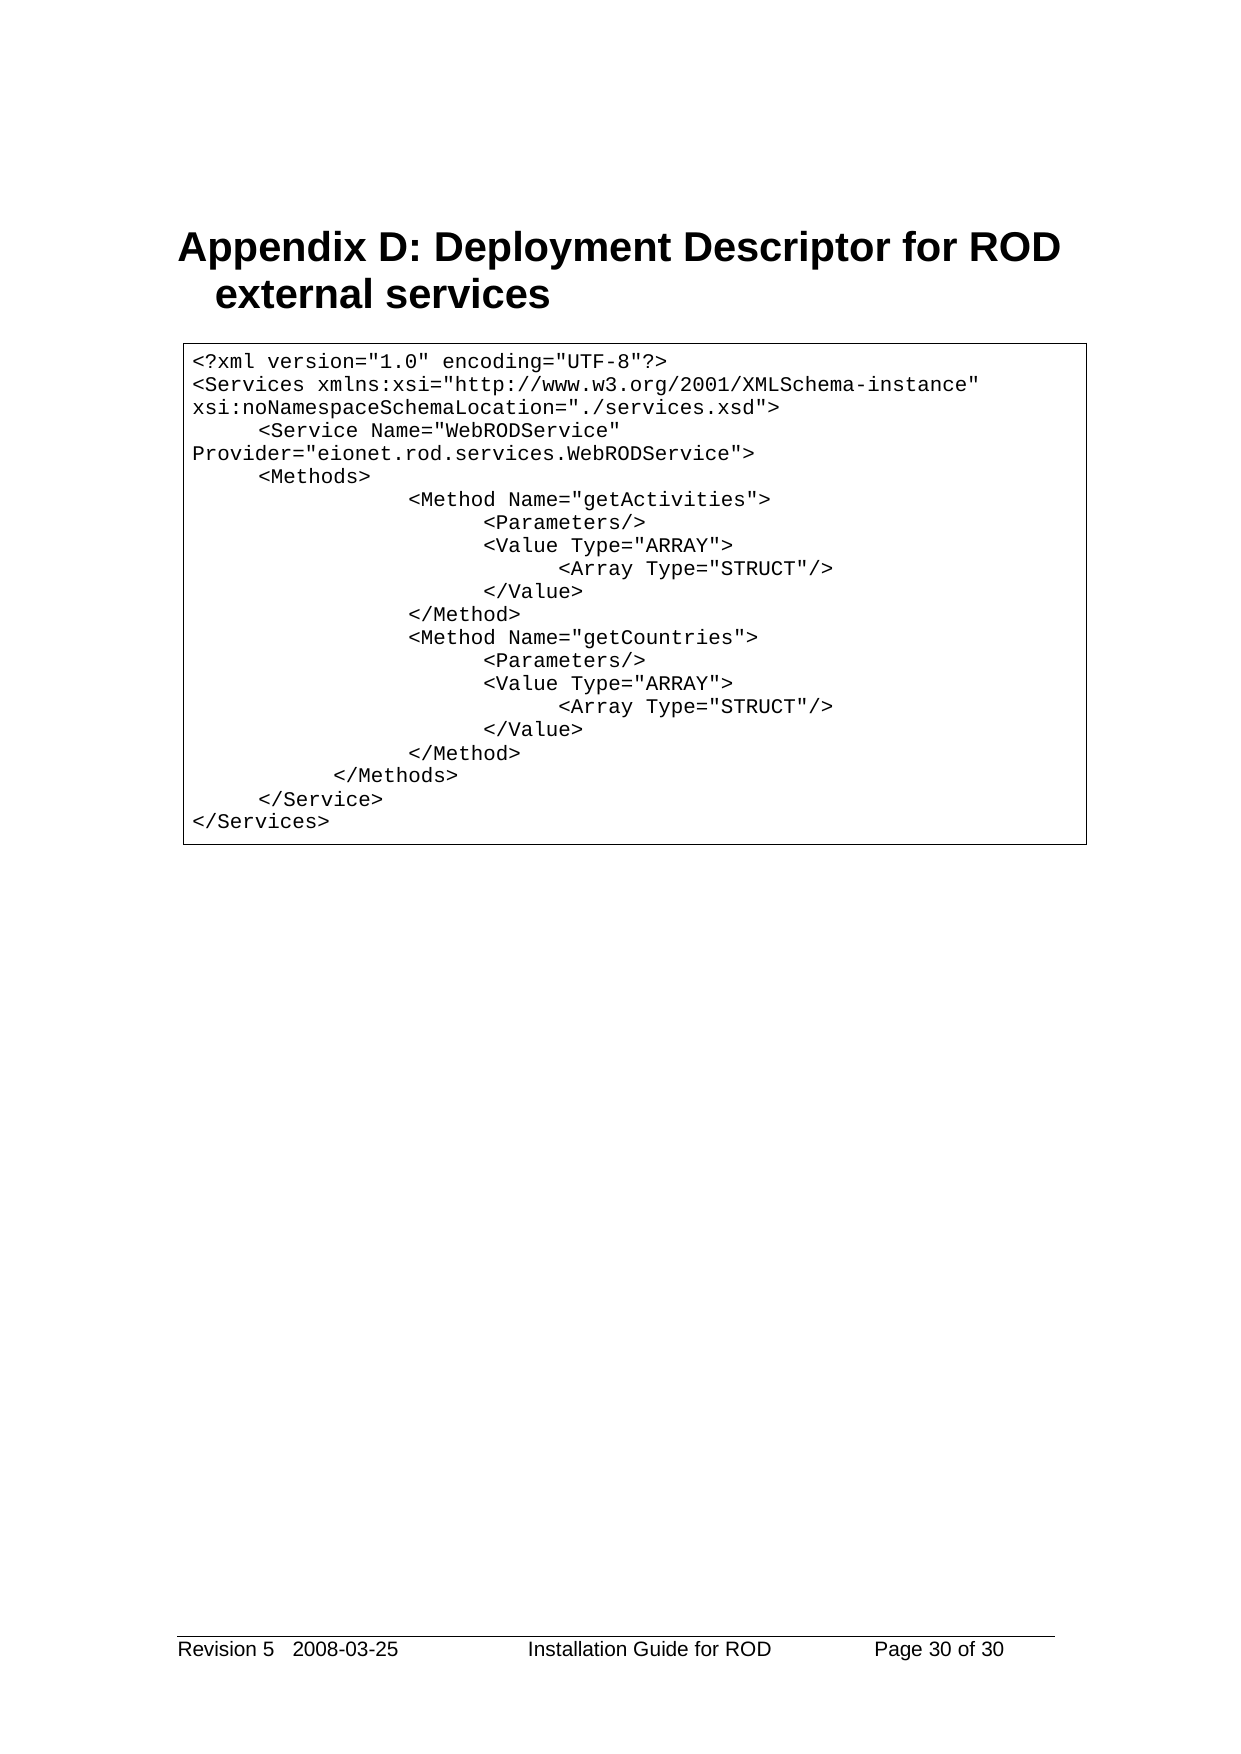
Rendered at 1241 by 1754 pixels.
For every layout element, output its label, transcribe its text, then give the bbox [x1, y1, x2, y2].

text <Methods> [184, 458, 1086, 481]
text <Method Name="getCountries"> [184, 619, 1086, 642]
text <?xml version="1.0" encoding="UTF-8"?> [184, 344, 1086, 366]
text <Array Type="STRUCT"/> [184, 550, 1086, 573]
subtitle Deployment Descriptor for ROD external services [177, 222, 1092, 318]
text <Service Name="WebRODService" Provider="eionet.rod.services.WebRODService"> [184, 412, 1086, 458]
text </Value> [184, 711, 1086, 734]
text <Parameters/> [184, 642, 1086, 665]
text <Array Type="STRUCT"/> [184, 688, 1086, 711]
text <Value Type="ARRAY"> [184, 665, 1086, 688]
text <Method Name="getActivities"> [184, 481, 1086, 504]
text </Method> [184, 596, 1086, 619]
text <Services xmlns:xsi="http://www.w3.org/2001/XMLSchema-instance" xsi:noNamespaceSchemaLocation="./services.xsd"> [184, 366, 1086, 412]
text </Value> [184, 573, 1086, 596]
text </Methods> [184, 757, 1086, 780]
text </Services> [184, 803, 1086, 844]
text <Parameters/> [184, 504, 1086, 527]
text <Value Type="ARRAY"> [184, 527, 1086, 550]
text </Method> [184, 734, 1086, 757]
text </Service> [184, 780, 1086, 803]
